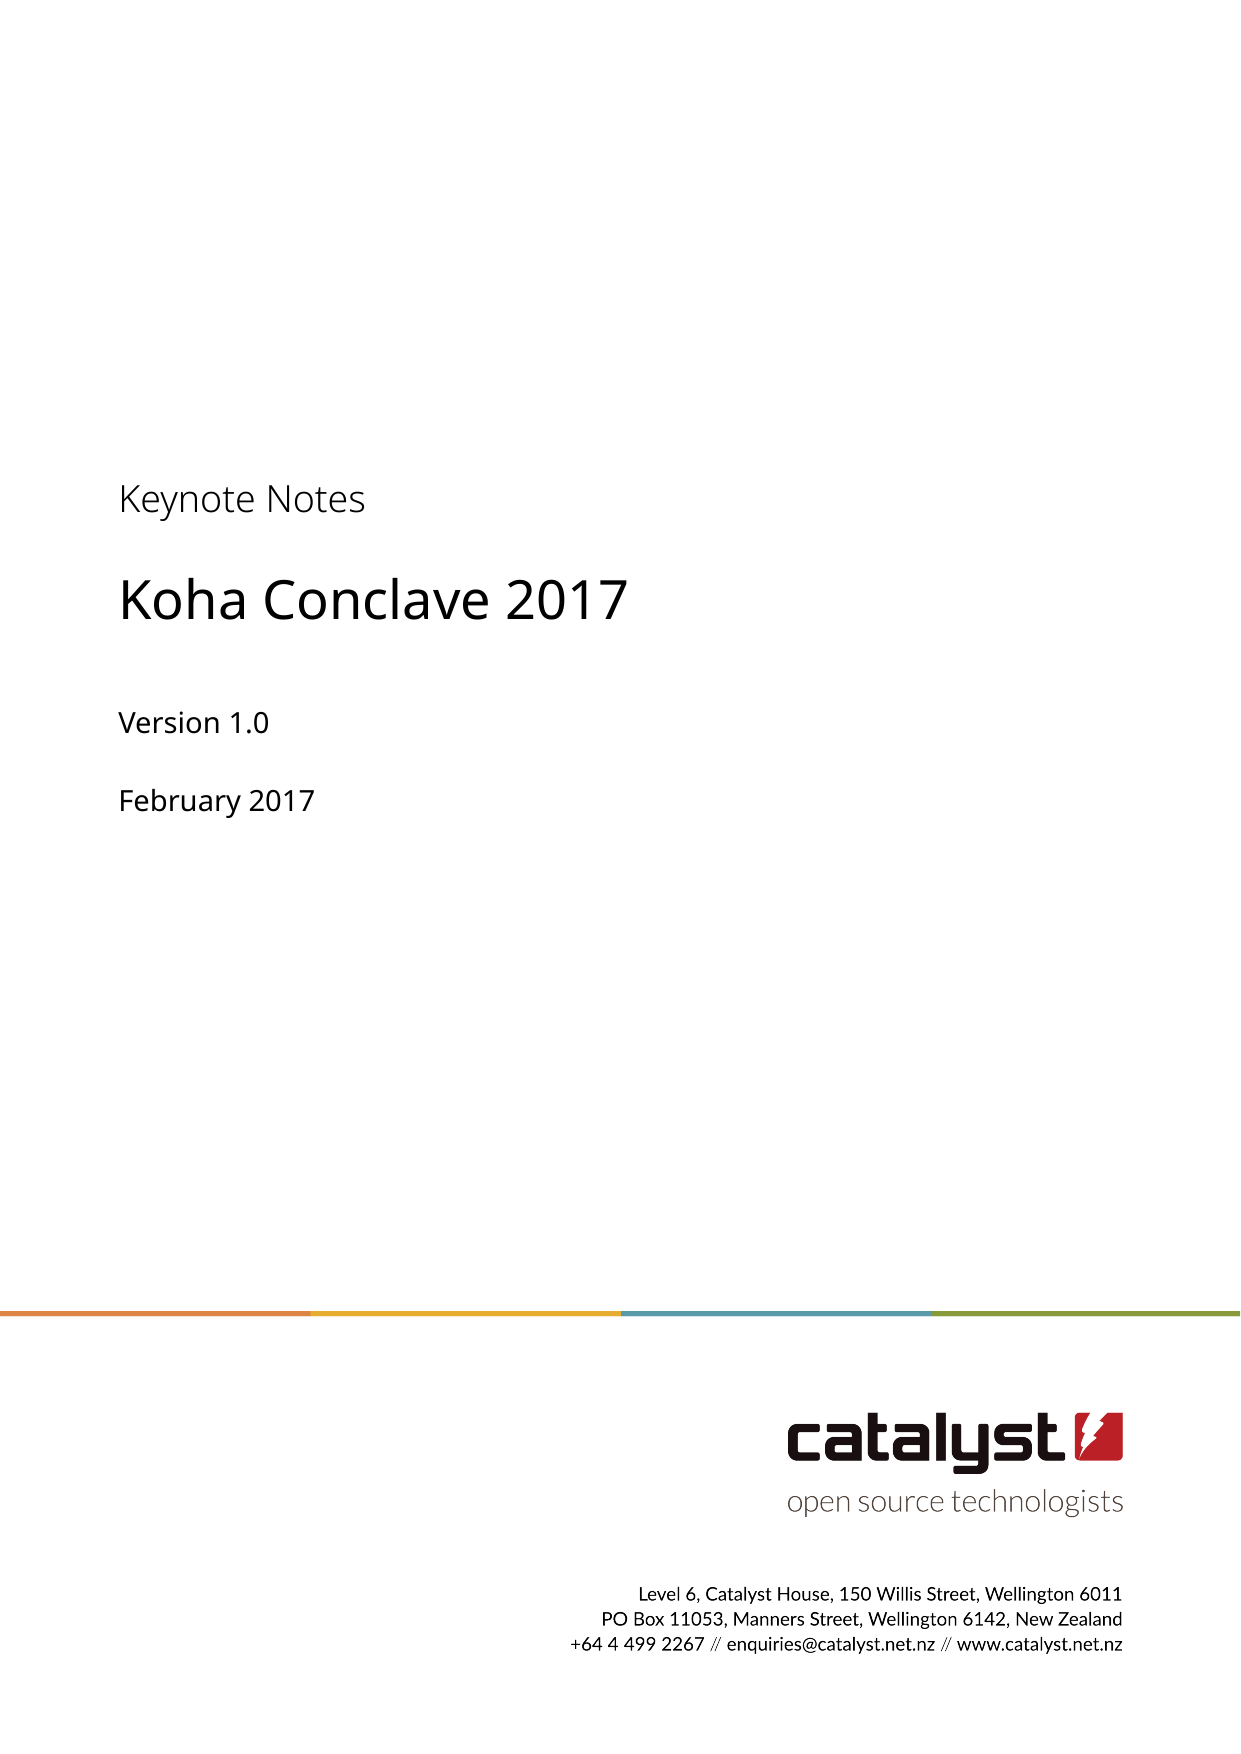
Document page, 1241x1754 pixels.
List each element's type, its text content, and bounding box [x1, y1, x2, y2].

picture [0, 1311, 1241, 1754]
title Keynote Notes [118, 472, 989, 523]
title Koha Conclave 2017 [118, 561, 989, 635]
title Version 1.0 [118, 702, 989, 742]
title February 2017 [118, 780, 989, 819]
